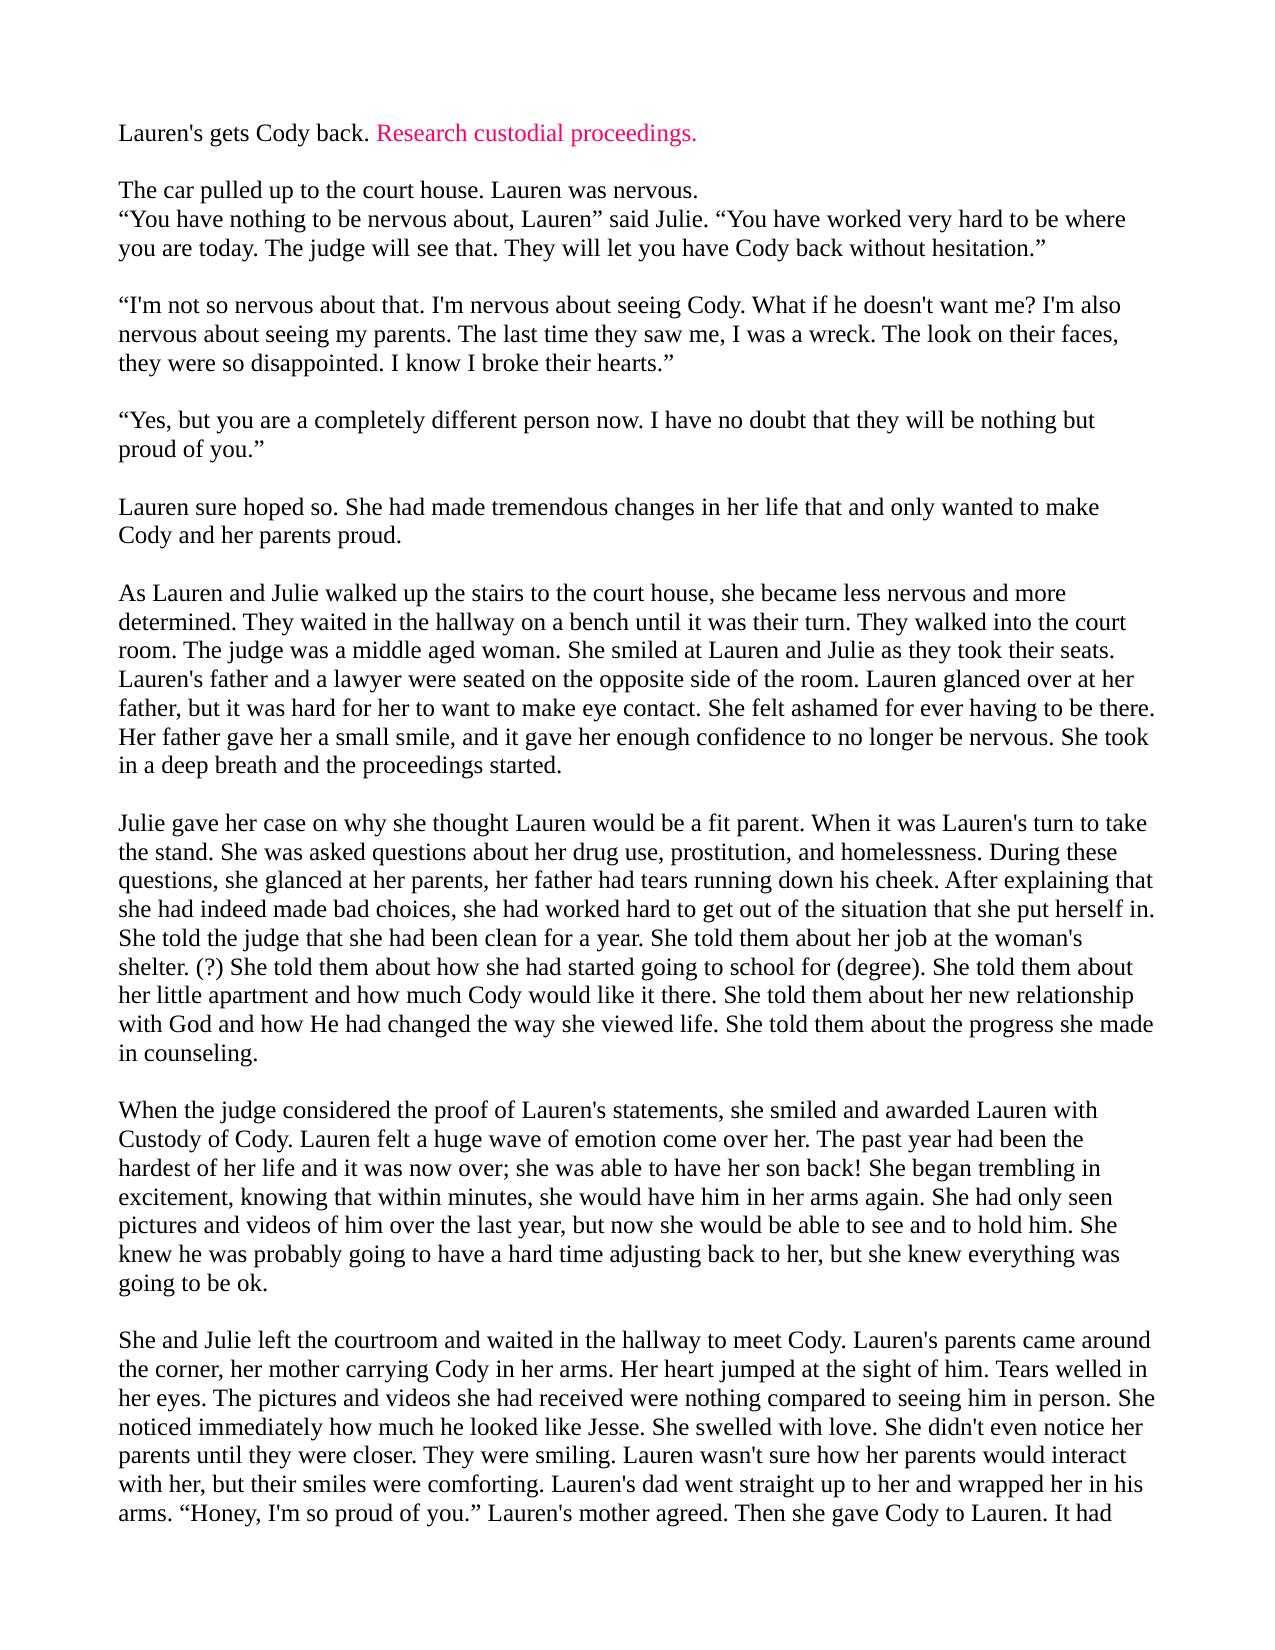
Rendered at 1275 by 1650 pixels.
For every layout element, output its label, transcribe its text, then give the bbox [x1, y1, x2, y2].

text “You have nothing to be nervous about, Lauren” said Julie. “You have worked very hard to be where you are today. The judge will see that. They will let you have Cody back without hesitation.” [118, 204, 1157, 262]
text When the judge considered the proof of Lauren's statements, she smiled and awarded Lauren with Custody of Cody. Lauren felt a huge wave of emotion come over her. The past year had been the hardest of her life and it was now over; she was able to have her son back! She began trembling in excitement, knowing that within minutes, she would have him in her arms again. She had only seen pictures and videos of him over the last year, but now she would be able to see and to hold him. She knew he was probably going to have a hard time adjusting back to her, but she knew everything was going to be ok. [118, 1096, 1157, 1297]
text Lauren's gets Cody back. Research custodial proceedings. [118, 118, 1157, 147]
text As Lauren and Julie walked up the stairs to the court house, she became less nervous and more determined. They waited in the hallway on a bench until it was their turn. They walked into the court room. The judge was a middle aged woman. She smiled at Lauren and Julie as they took their seats. Lauren's father and a lawyer were seated on the opposite side of the room. Lauren glanced over at her father, but it was hard for her to want to make eye contact. She felt ashamed for ever having to be there. Her father gave her a small smile, and it gave her enough confidence to no longer be nervous. She took in a deep breath and the proceedings started. [118, 578, 1157, 779]
text She and Julie left the courtroom and waited in the hallway to meet Cody. Lauren's parents came around the corner, her mother carrying Cody in her arms. Her heart jumped at the sight of him. Tears welled in her eyes. The pictures and videos she had received were nothing compared to seeing him in person. She noticed immediately how much he looked like Jesse. She swelled with love. She didn't even notice her parents until they were closer. They were smiling. Lauren wasn't sure how her parents would interact with her, but their smiles were comforting. Lauren's dad went straight up to her and wrapped her in his arms. “Honey, I'm so proud of you.” Lauren's mother agreed. Then she gave Cody to Lauren. It had [118, 1326, 1157, 1527]
text The car pulled up to the court house. Lauren was nervous. [118, 176, 1157, 204]
text Lauren sure hoped so. She had made tremendous changes in her life that and only wanted to make Cody and her parents proud. [118, 492, 1157, 549]
text “Yes, but you are a completely different person now. I have no doubt that they will be nothing but proud of you.” [118, 406, 1157, 463]
text “I'm not so nervous about that. I'm nervous about seeing Cody. What if he doesn't want me? I'm also nervous about seeing my parents. The last time they saw me, I was a wreck. The look on their faces, they were so disappointed. I know I broke their hearts.” [118, 291, 1157, 377]
text Julie gave her case on why she thought Lauren would be a fit parent. When it was Lauren's turn to take the stand. She was asked questions about her drug use, prostitution, and homelessness. During these questions, she glanced at her parents, her father had tears running down his cheek. After explaining that she had indeed made bad choices, she had worked hard to get out of the situation that she put herself in. She told the judge that she had been clean for a year. She told them about her job at the woman's shelter. (?) She told them about how she had started going to school for (degree). She told them about her little apartment and how much Cody would like it there. She told them about her new relationship with God and how He had changed the way she viewed life. She told them about the progress she made in counseling. [118, 808, 1157, 1067]
